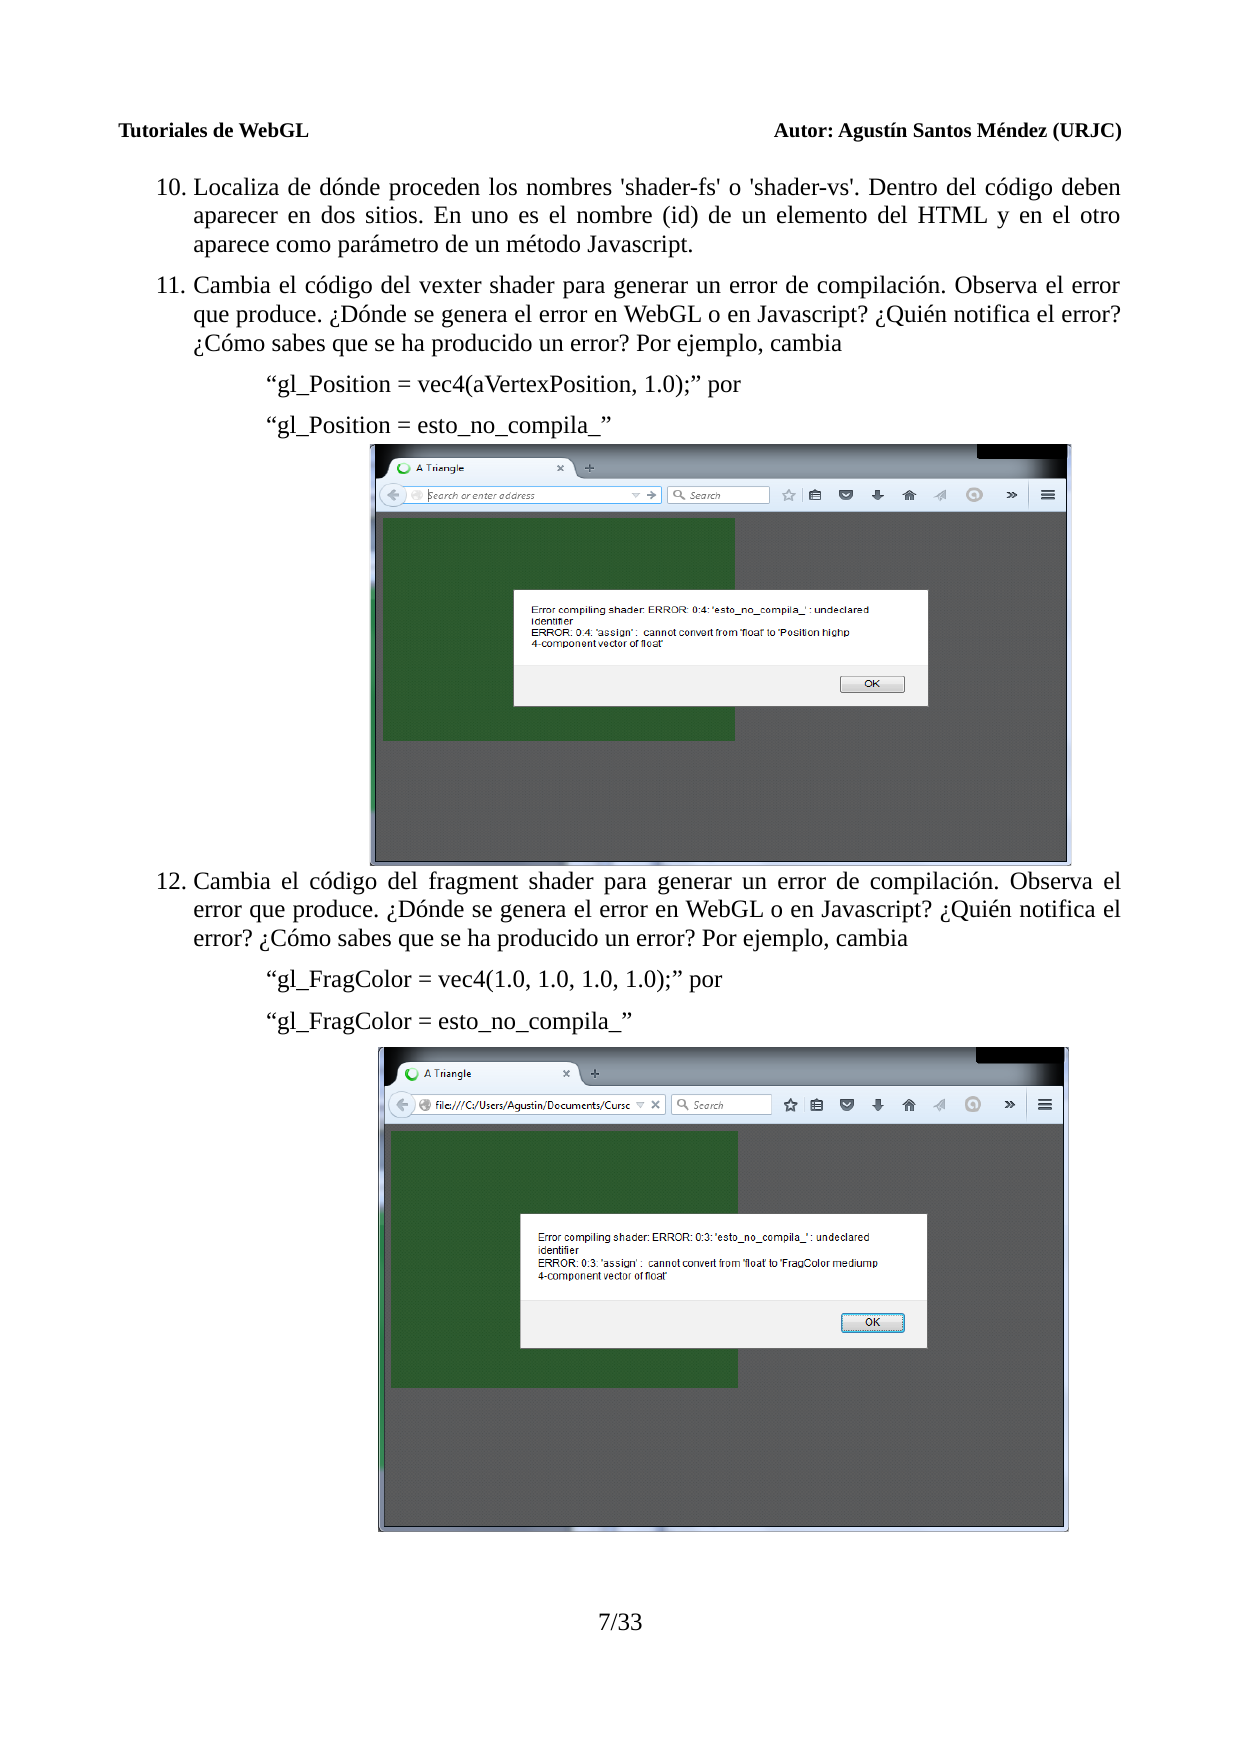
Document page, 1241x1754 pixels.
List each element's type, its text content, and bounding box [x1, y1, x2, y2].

text “gl_FragColor = vec4(1.0, 1.0, 1.0, 1.0);” por [266, 964, 1122, 993]
list Cambia el código del fragment shader para generar un error de compilación. Observa el error que produce. ¿Dónde se genera el error en WebGL o en Javascript? ¿Quién notifica el error? ¿Cómo sabes que se ha producido un error? Por ejemplo, cambia [156, 452, 1122, 952]
list Cambia el código del vexter shader para generar un error de compilación. Observa el error que produce. ¿Dónde se genera el error en WebGL o en Javascript? ¿Quién notifica el error? ¿Cómo sabes que se ha producido un error? Por ejemplo, cambia [156, 270, 1122, 357]
list Localiza de dónde proceden los nombres 'shader-fs' o 'shader-vs'. Dentro del código deben aparecer en dos sitios. En uno es el nombre (id) de un elemento del HTML y en el otro aparece como parámetro de un método Javascript. [156, 172, 1122, 258]
text “gl_Position = vec4(aVertexPosition, 1.0);” por [266, 369, 1122, 398]
text “gl_FragColor = esto_no_compila_” [266, 1006, 1122, 1034]
picture [378, 1047, 1069, 1532]
picture [369, 444, 1072, 866]
text “gl_Position = esto_no_compila_” [266, 410, 1122, 439]
